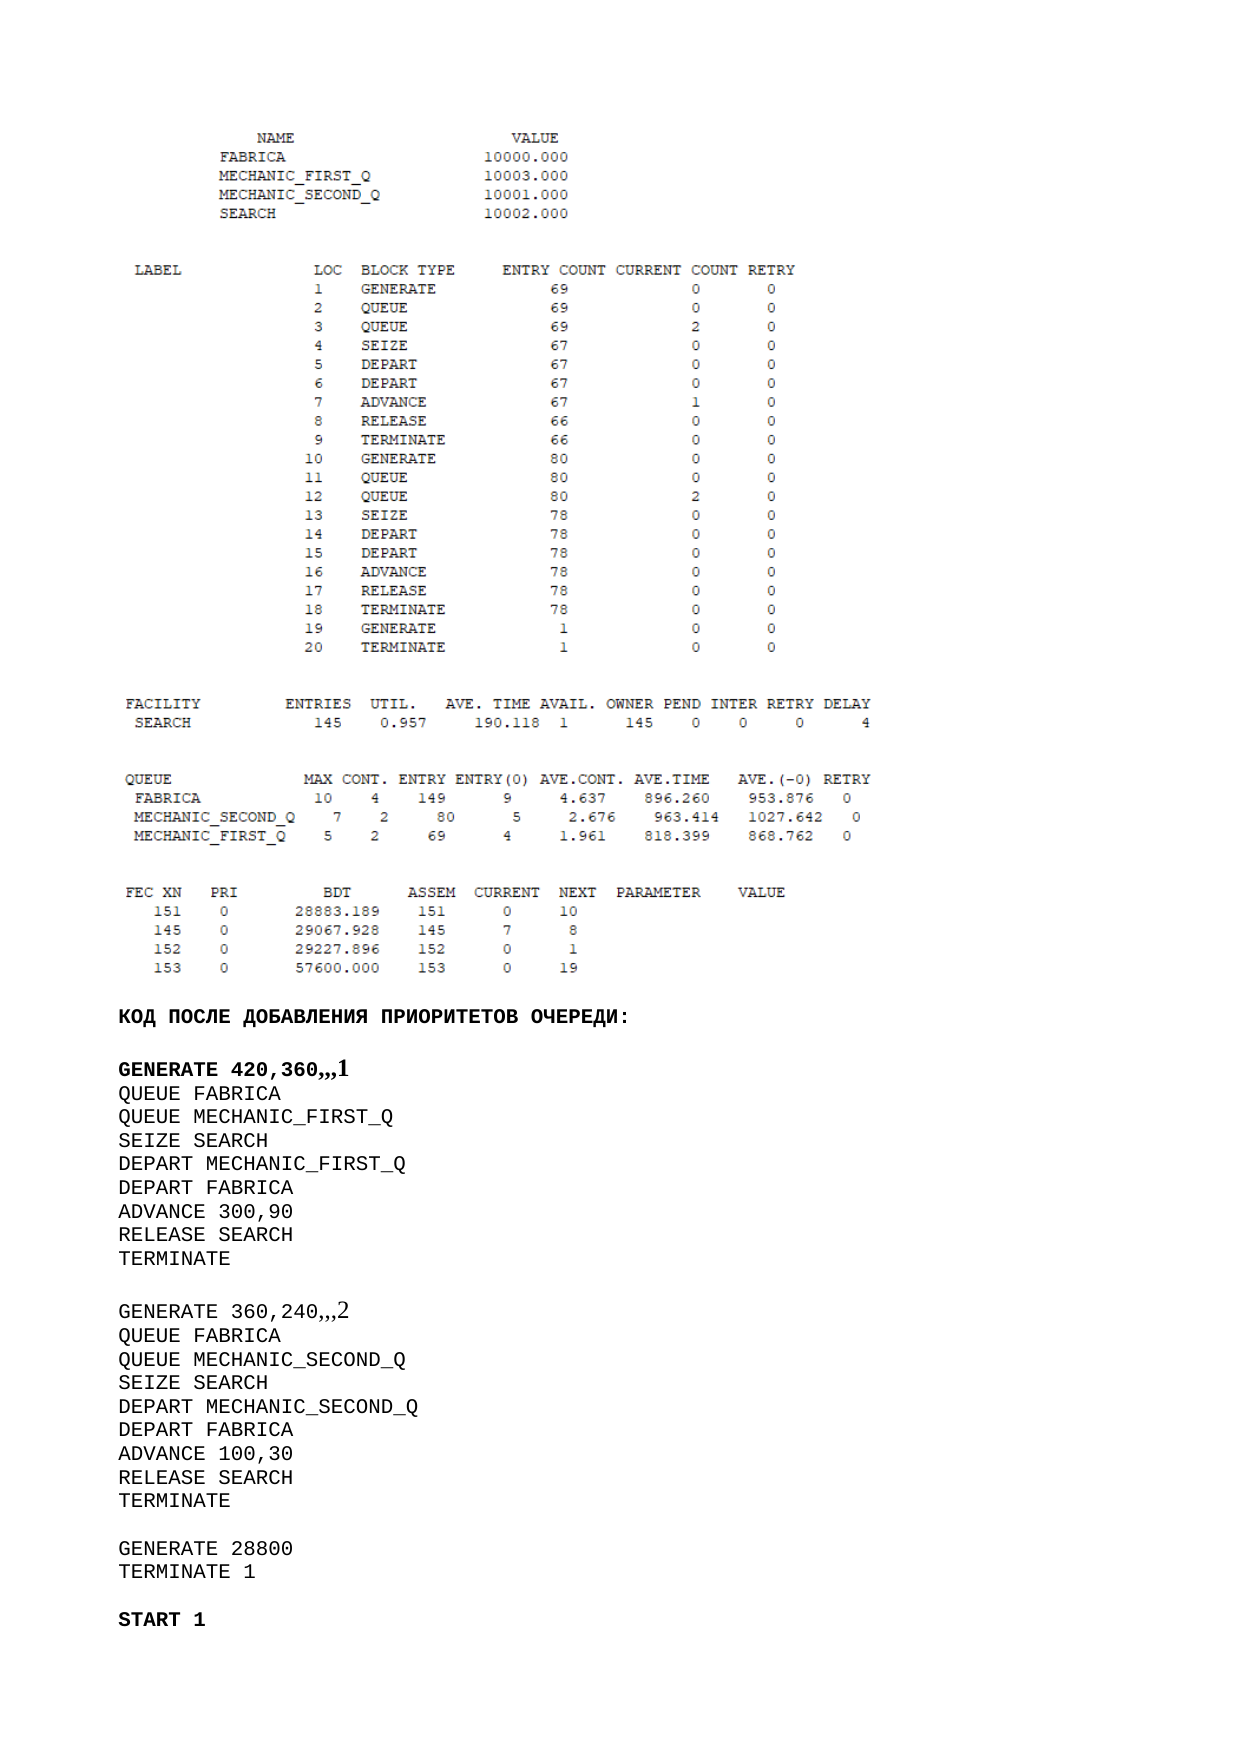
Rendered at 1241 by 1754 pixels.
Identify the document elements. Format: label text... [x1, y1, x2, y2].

text QUEUE FABRICA [118, 1082, 1122, 1106]
text GENERATE 28800 [118, 1538, 1122, 1561]
text DEPART FABRICA [118, 1177, 1122, 1201]
text ADVANCE 100,30 [118, 1443, 1122, 1467]
text SEIZE SEARCH [118, 1130, 1122, 1153]
text TERMINATE [118, 1490, 1122, 1514]
text QUEUE FABRICA [118, 1325, 1122, 1348]
text GENERATE 360,240,,,2 [118, 1295, 1122, 1325]
text SEIZE SEARCH [118, 1372, 1122, 1396]
text RELEASE SEARCH [118, 1224, 1122, 1248]
text DEPART FABRICA [118, 1419, 1122, 1443]
text TERMINATE 1 [118, 1561, 1122, 1585]
picture [118, 118, 880, 982]
text ADVANCE 300,90 [118, 1201, 1122, 1224]
text DEPART MECHANIC_SECOND_Q [118, 1396, 1122, 1419]
text QUEUE MECHANIC_SECOND_Q [118, 1348, 1122, 1372]
text КОД ПОСЛЕ ДОБАВЛЕНИЯ ПРИОРИТЕТОВ ОЧЕРЕДИ: [118, 1006, 1122, 1029]
text RELEASE SEARCH [118, 1467, 1122, 1490]
text DEPART MECHANIC_FIRST_Q [118, 1153, 1122, 1177]
text START 1 [118, 1609, 1122, 1632]
text QUEUE MECHANIC_FIRST_Q [118, 1106, 1122, 1130]
text GENERATE 420,360,,,1 [118, 1053, 1122, 1082]
text TERMINATE [118, 1248, 1122, 1272]
